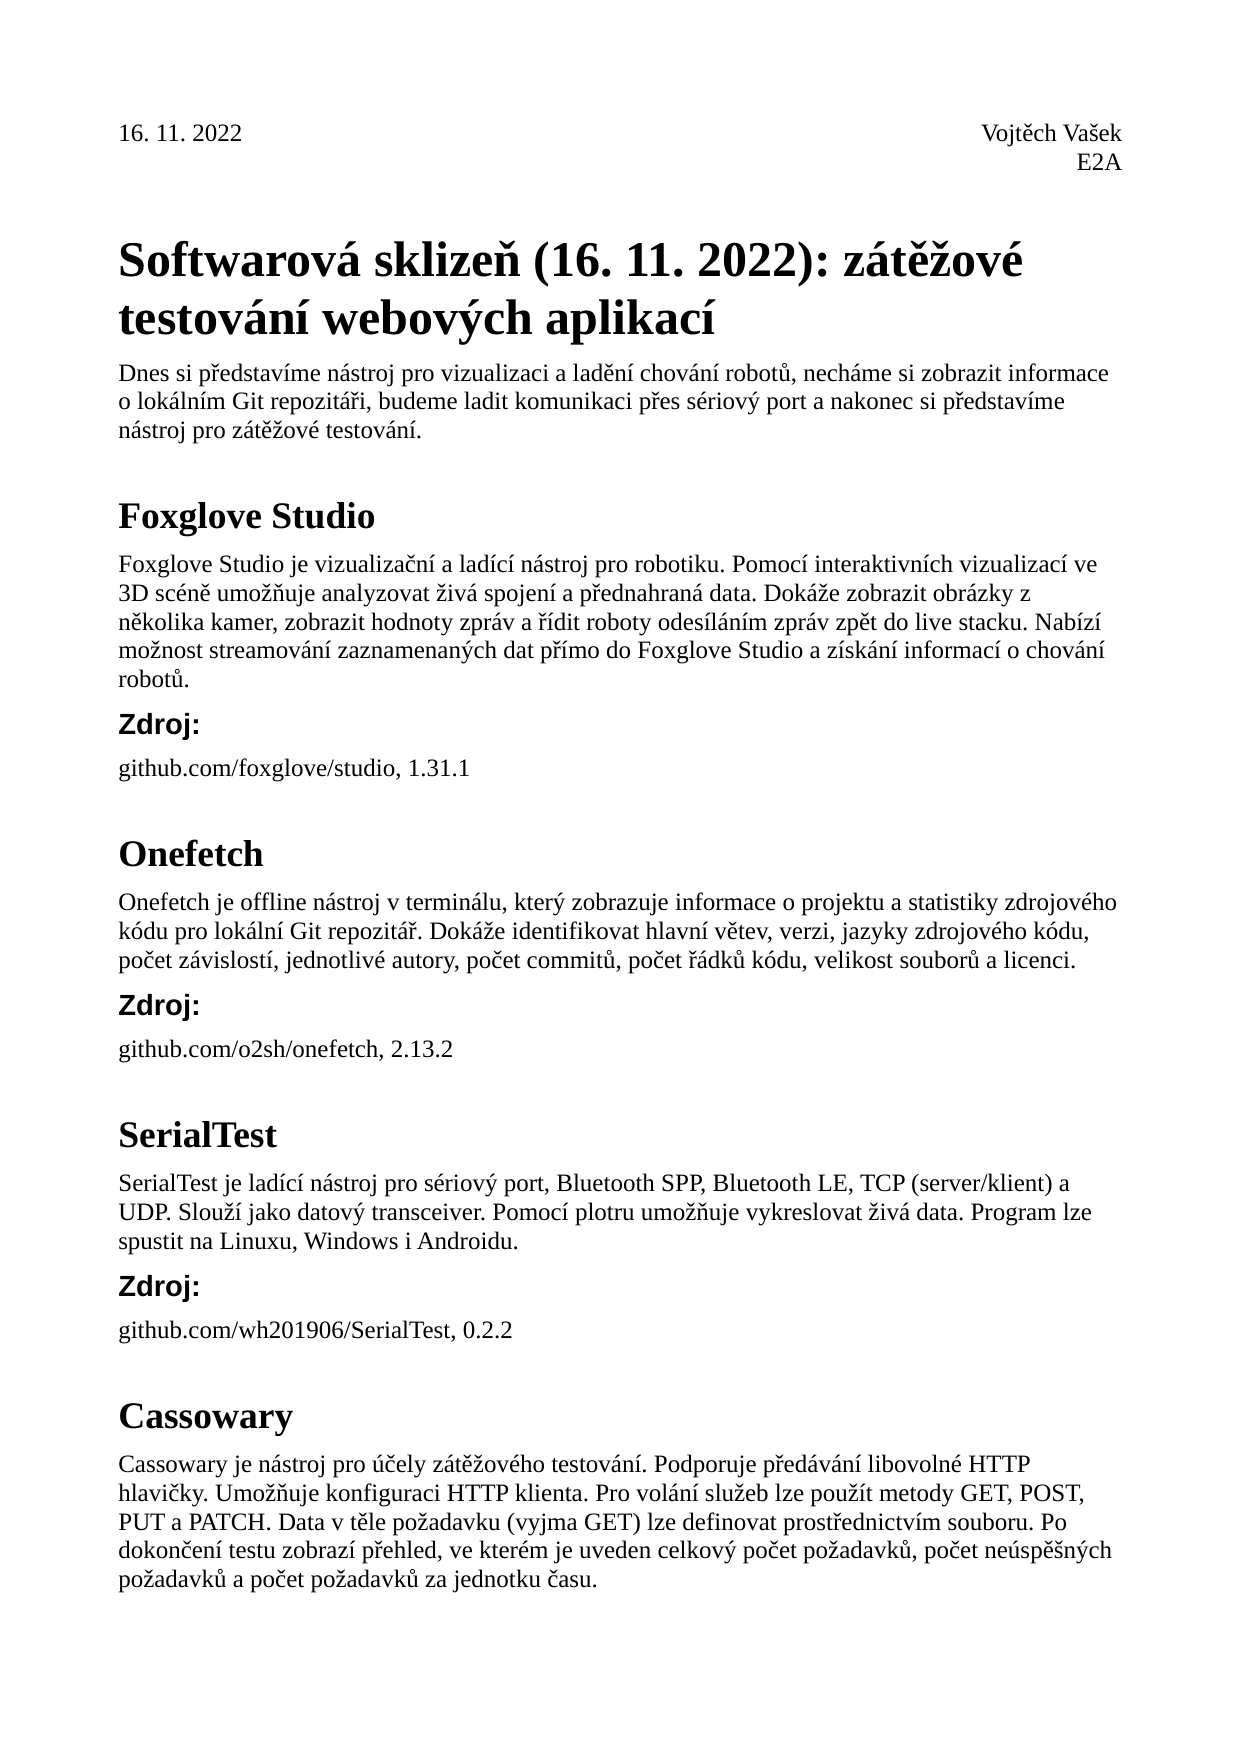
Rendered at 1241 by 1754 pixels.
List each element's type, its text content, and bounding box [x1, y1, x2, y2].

text github.com/wh201906/SerialTest, 0.2.2 [118, 1315, 1122, 1344]
subtitle Zdroj: [118, 707, 1122, 741]
text Foxglove Studio je vizualizační a ladící nástroj pro robotiku. Pomocí interaktivních vizualizací ve 3D scéně umožňuje analyzovat živá spojení a přednahraná data. Dokáže zobrazit obrázky z několika kamer, zobrazit hodnoty zpráv a řídit roboty odesíláním zpráv zpět do live stacku. Nabízí možnost streamování zaznamenaných dat přímo do Foxglove Studio a získání informací o chování robotů. [118, 549, 1122, 693]
text github.com/o2sh/onefetch, 2.13.2 [118, 1034, 1122, 1063]
text Cassowary je nástroj pro účely zátěžového testování. Podporuje předávání libovolné HTTP hlavičky. Umožňuje konfiguraci HTTP klienta. Pro volání služeb lze použít metody GET, POST, PUT a PATCH. Data v těle požadavku (vyjma GET) lze definovat prostřednictvím souboru. Po dokončení testu zobrazí přehled, ve kterém je uveden celkový počet požadavků, počet neúspěšných požadavků a počet požadavků za jednotku času. [118, 1449, 1122, 1593]
subtitle Onefetch [118, 832, 1122, 875]
subtitle Zdroj: [118, 1269, 1122, 1303]
subtitle Softwarová sklizeň (16. 11. 2022): zátěžové testování webových aplikací [118, 230, 1122, 345]
text github.com/foxglove/studio, 1.31.1 [118, 753, 1122, 782]
text Dnes si představíme nástroj pro vizualizaci a ladění chování robotů, necháme si zobrazit informace o lokálním Git repozitáři, budeme ladit komunikaci přes sériový port a nakonec si představíme nástroj pro zátěžové testování. [118, 358, 1122, 444]
subtitle Cassowary [118, 1393, 1122, 1437]
subtitle Zdroj: [118, 988, 1122, 1022]
text Onefetch je offline nástroj v terminálu, který zobrazuje informace o projektu a statistiky zdrojového kódu pro lokální Git repozitář. Dokáže identifikovat hlavní větev, verzi, jazyky zdrojového kódu, počet závislostí, jednotlivé autory, počet commitů, počet řádků kódu, velikost souborů a licenci. [118, 887, 1122, 974]
subtitle Foxglove Studio [118, 493, 1122, 537]
subtitle SerialTest [118, 1113, 1122, 1156]
text SerialTest je ladící nástroj pro sériový port, Bluetooth SPP, Bluetooth LE, TCP (server/klient) a UDP. Slouží jako datový transceiver. Pomocí plotru umožňuje vykreslovat živá data. Program lze spustit na Linuxu, Windows i Androidu. [118, 1168, 1122, 1254]
